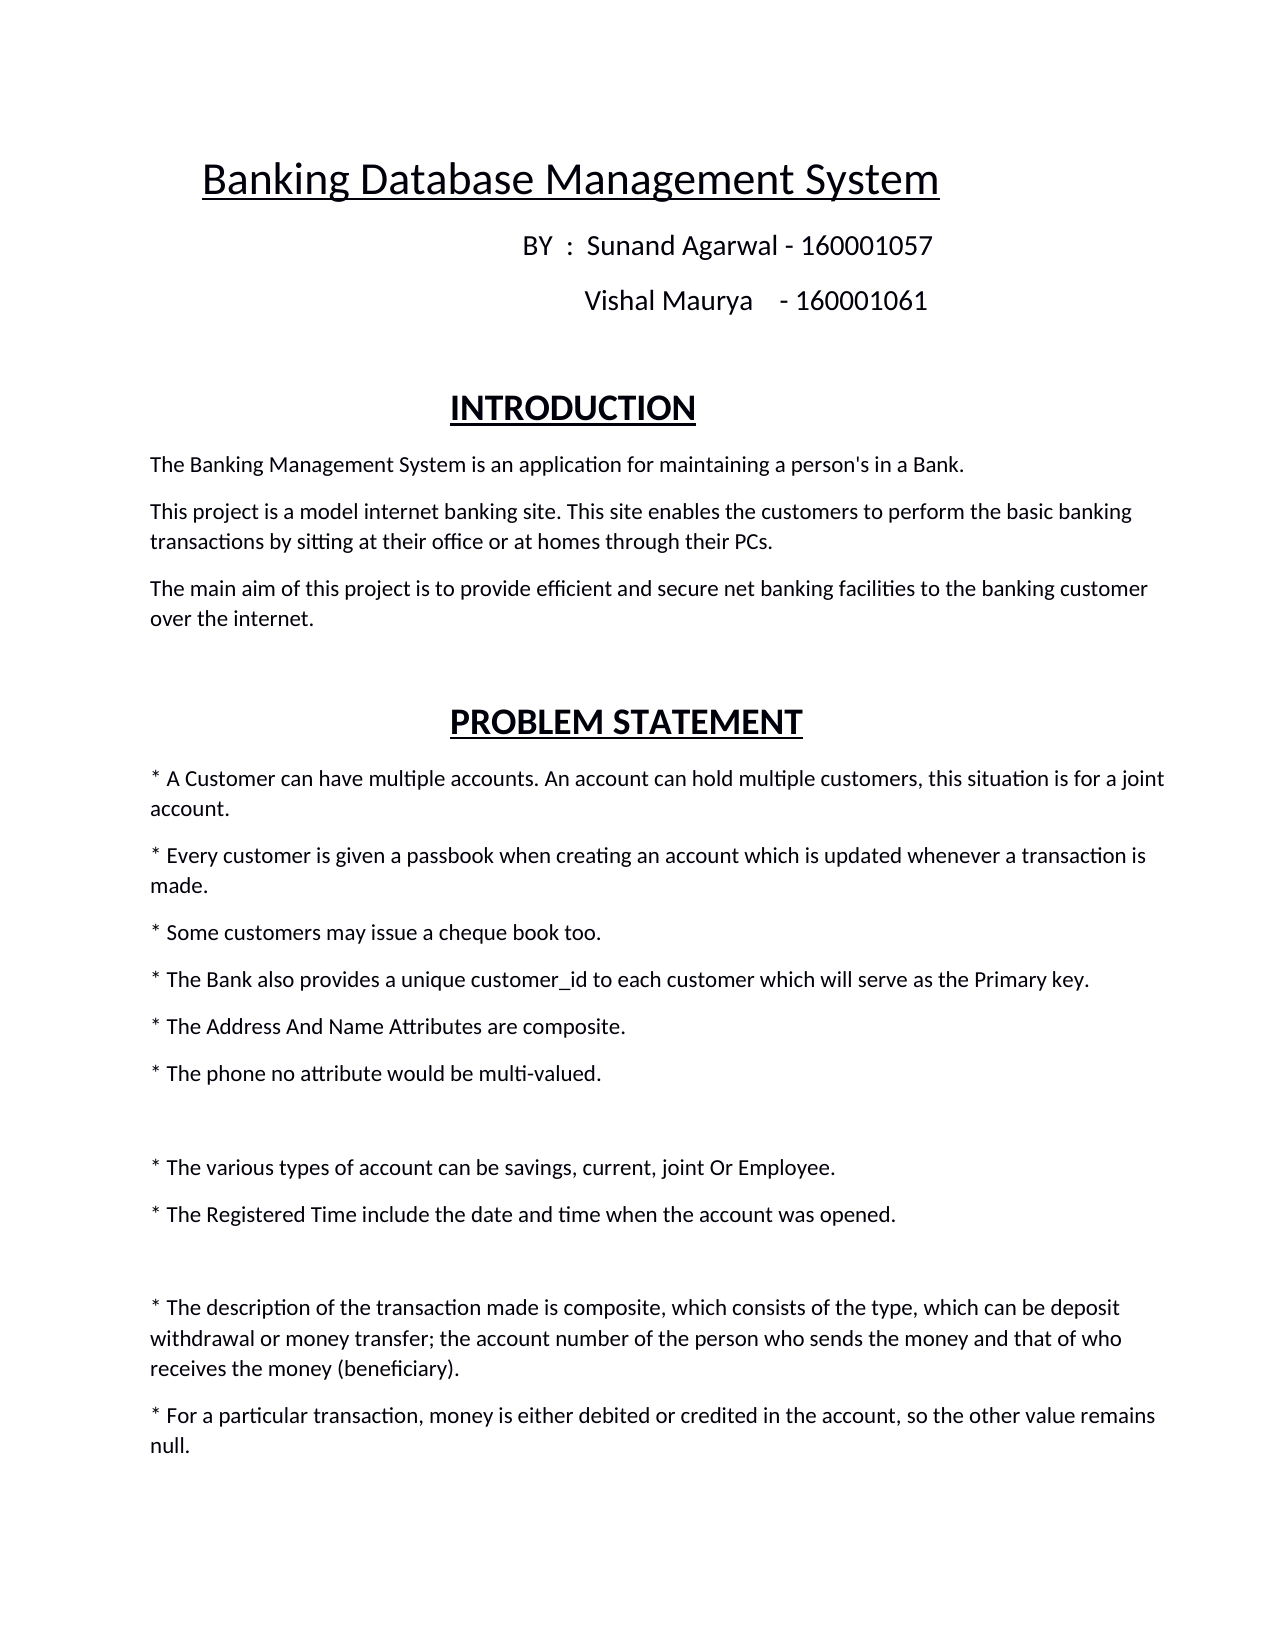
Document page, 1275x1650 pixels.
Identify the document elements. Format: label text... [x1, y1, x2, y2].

text * The Bank also provides a unique customer_id to each customer which will serve as the Primary key. [150, 965, 1196, 993]
text * A Customer can have multiple accounts. An account can hold multiple customers, this situation is for a joint account. [150, 764, 1196, 822]
text The main aim of this project is to provide efficient and secure net banking facilities to the banking customer over the internet. [150, 574, 1196, 632]
text * The Registered Time include the date and time when the account was opened. [150, 1200, 1196, 1228]
text Vishal Maurya - 160001061 [150, 282, 1196, 318]
text The Banking Management System is an application for maintaining a person's in a Bank. [150, 450, 1196, 478]
text * The description of the transaction made is composite, which consists of the type, which can be deposit withdrawal or money transfer; the account number of the person who sends the money and that of who receives the money (beneficiary). [150, 1293, 1196, 1382]
text This project is a model internet banking site. This site enables the customers to perform the basic banking transactions by sitting at their office or at homes through their PCs. [150, 497, 1196, 555]
text * Every customer is given a passbook when creating an account which is updated whenever a transaction is made. [150, 841, 1196, 899]
text * The various types of account can be savings, current, joint Or Employee. [150, 1153, 1196, 1181]
text * Some customers may issue a cheque book too. [150, 918, 1196, 946]
text * The phone no attribute would be multi-valued. [150, 1059, 1196, 1087]
text * The Address And Name Attributes are composite. [150, 1012, 1196, 1040]
text INTRODUCTION [150, 384, 1196, 430]
text * For a particular transaction, money is either debited or credited in the account, so the other value remains null. [150, 1401, 1196, 1459]
text PROBLEM STATEMENT [150, 698, 1196, 744]
text Banking Database Management System [150, 150, 1196, 206]
text BY : Sunand Agarwal - 160001057 [150, 227, 1196, 263]
